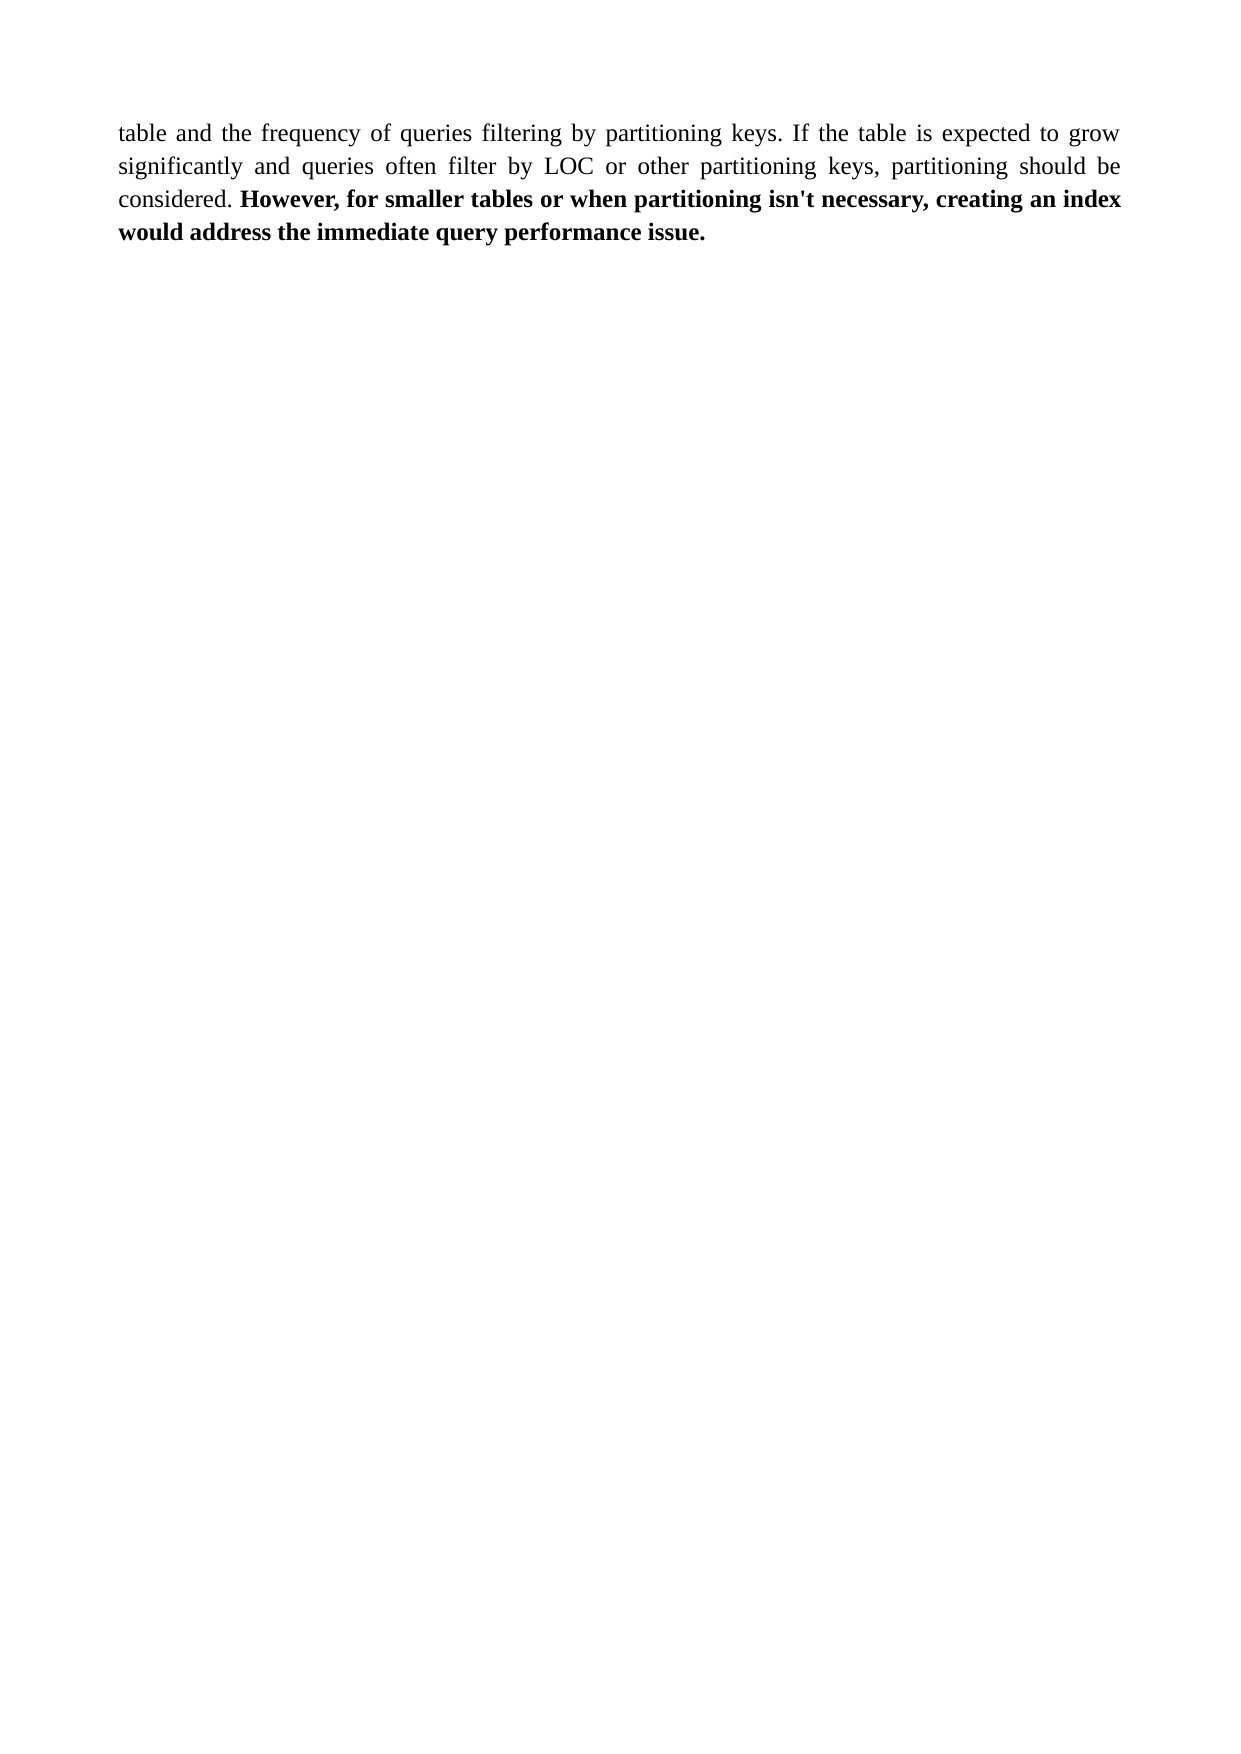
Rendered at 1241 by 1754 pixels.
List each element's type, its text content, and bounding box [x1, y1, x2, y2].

text table and the frequency of queries filtering by partitioning keys. If the table is expected to grow significantly and queries often filter by LOC or other partitioning keys, partitioning should be considered. However, for smaller tables or when partitioning isn't necessary, creating an index would address the immediate query performance issue. [118, 118, 1122, 246]
